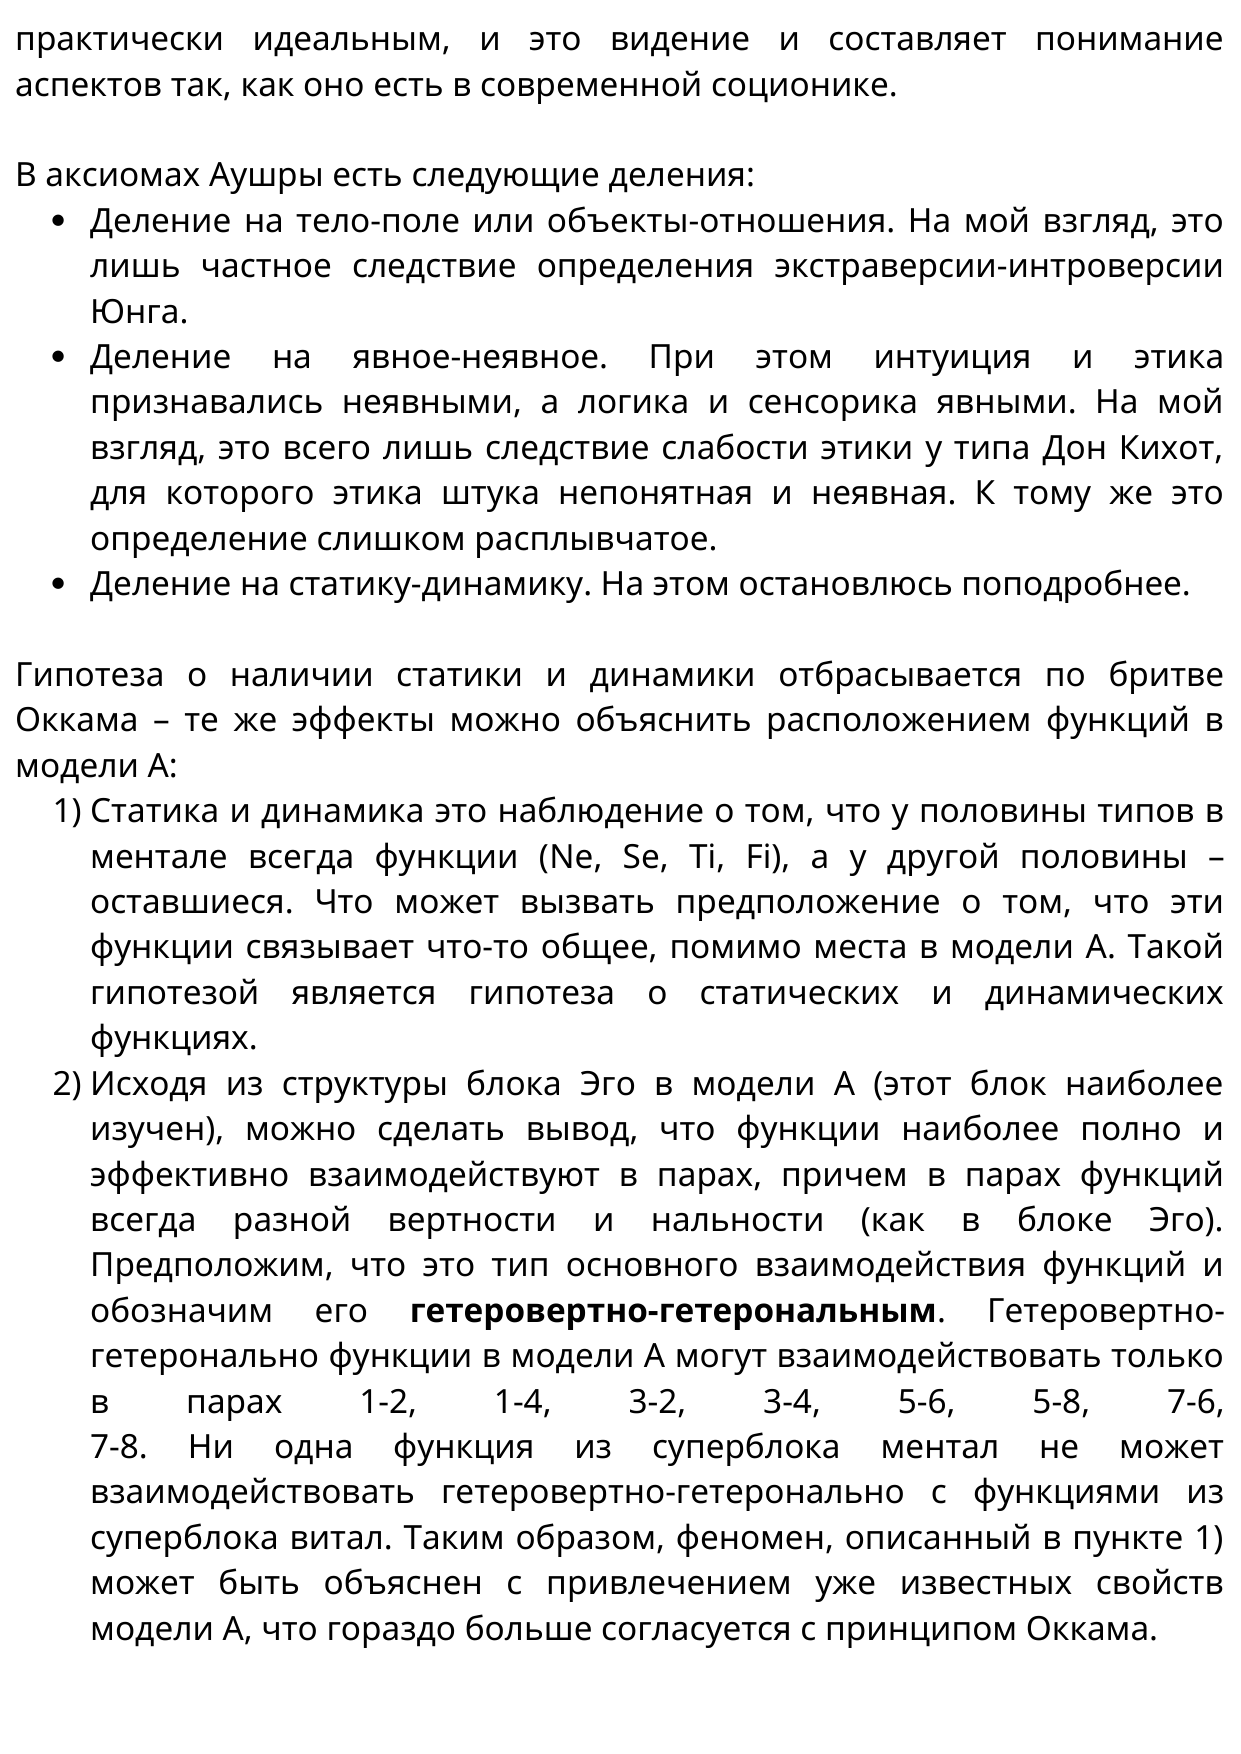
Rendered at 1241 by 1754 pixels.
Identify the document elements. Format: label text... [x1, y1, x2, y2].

text практически идеальным, и это видение и составляет понимание аспектов так, как оно есть в современной соционике. [15, 15, 1225, 106]
list Деление на статику-динамику. На этом остановлюсь поподробнее. [52, 560, 1225, 605]
list Исходя из структуры блока Эго в модели А (этот блок наиболее изучен), можно сделать вывод, что функции наиболее полно и эффективно взаимодействуют в парах, причем в парах функций всегда разной вертности и нальности (как в блоке Эго). Предположим, что это тип основного взаимодействия функций и обозначим его гетеровертно-гетерональным. Гетеровертно-гетеронально функции в модели А могут взаимодействовать только в парах 1-2, 1-4, 3-2, 3-4, 5-6, 5-8, 7-6, 7-8. Ни одна функция из суперблока ментал не может взаимодействовать гетеровертно-гетеронально с функциями из суперблока витал. Таким образом, феномен, описанный в пункте 1) может быть объяснен с привлечением уже известных свойств модели А, что гораздо больше согласуется с принципом Оккама. [52, 1059, 1225, 1650]
text В аксиомах Аушры есть следующие деления: [15, 151, 1225, 197]
text Гипотеза о наличии статики и динамики отбрасывается по бритве Оккама – те же эффекты можно объяснить расположением функций в модели А: [15, 651, 1225, 787]
list Деление на явное-неявное. При этом интуиция и этика признавались неявными, а логика и сенсорика явными. На мой взгляд, это всего лишь следствие слабости этики у типа Дон Кихот, для которого этика штука непонятная и неявная. К тому же это определение слишком расплывчатое. [52, 333, 1225, 560]
list Статика и динамика это наблюдение о том, что у половины типов в ментале всегда функции (Ne, Se, Ti, Fi), а у другой половины – оставшиеся. Что может вызвать предположение о том, что эти функции связывает что-то общее, помимо места в модели А. Такой гипотезой является гипотеза о статических и динамических функциях. [52, 787, 1225, 1059]
list Деление на тело-поле или объекты-отношения. На мой взгляд, это лишь частное следствие определения экстраверсии-интроверсии Юнга. [52, 197, 1225, 333]
